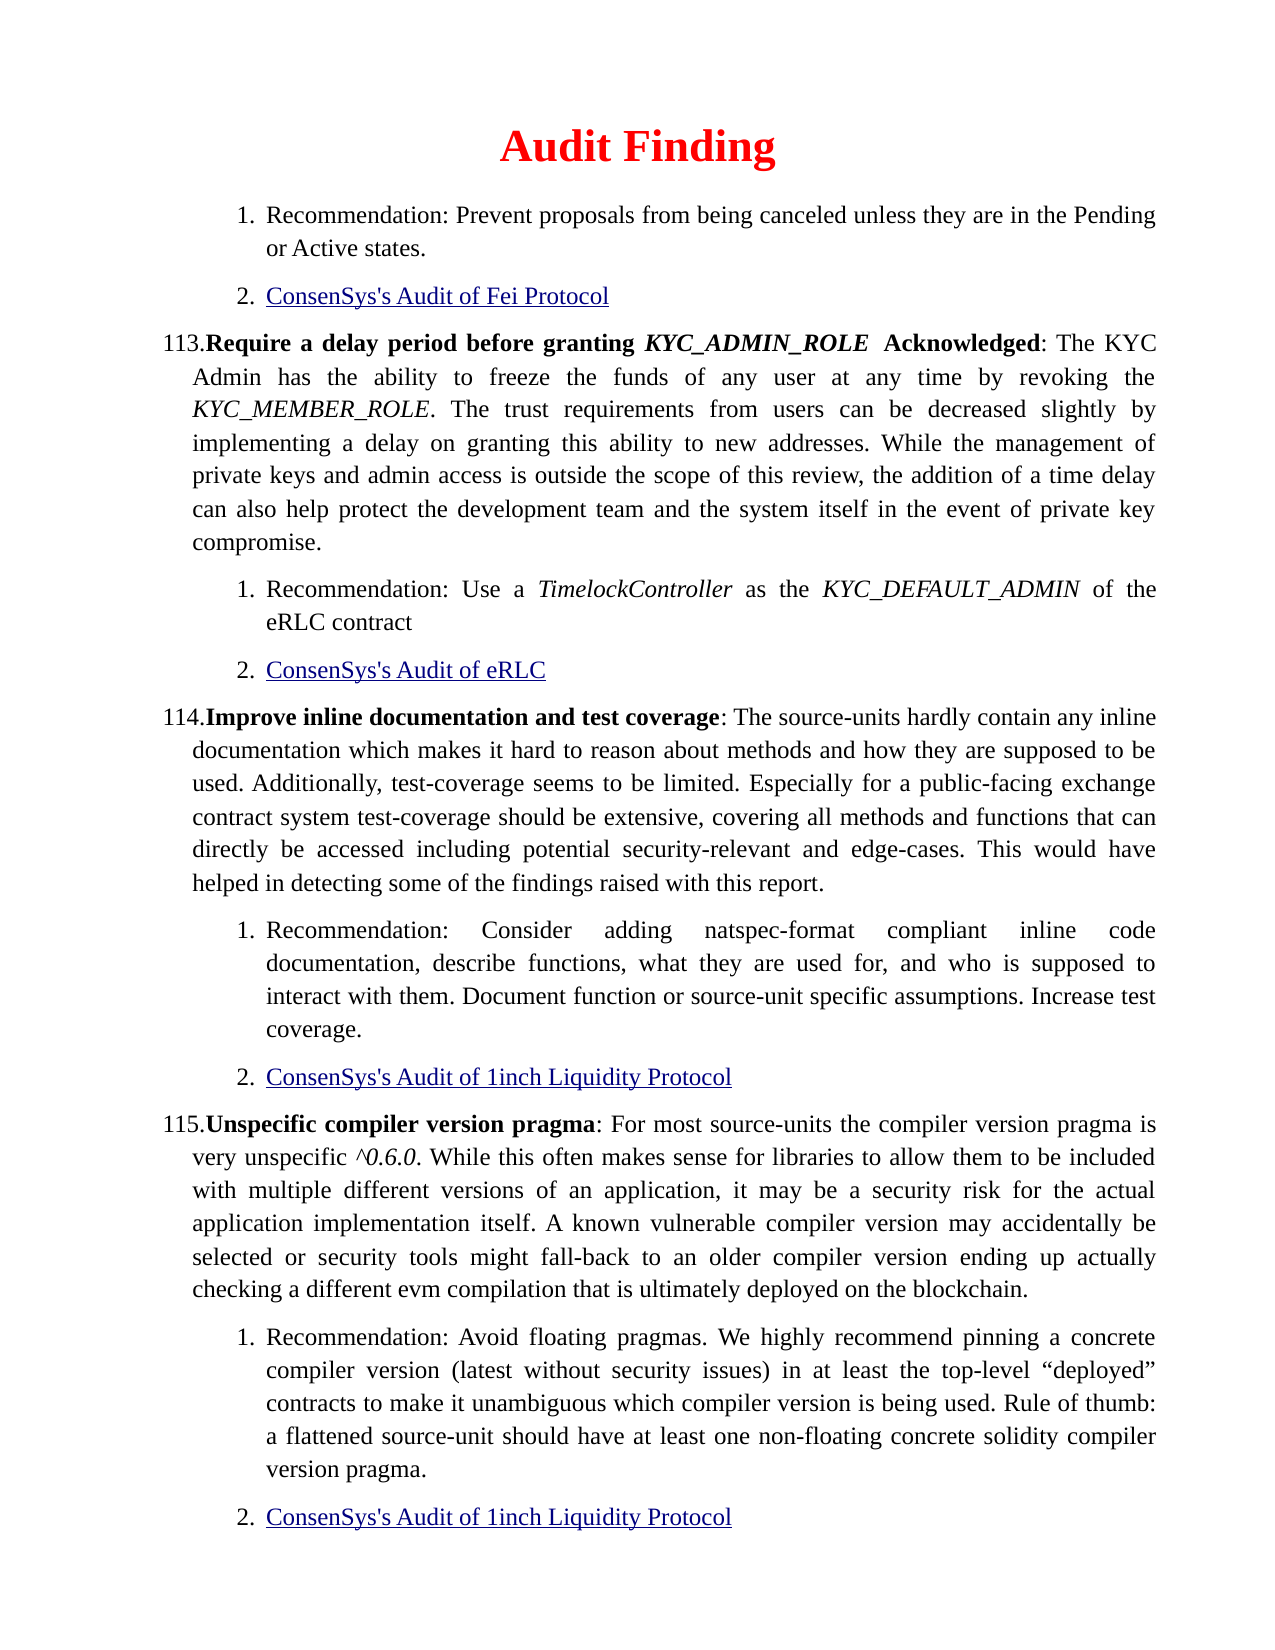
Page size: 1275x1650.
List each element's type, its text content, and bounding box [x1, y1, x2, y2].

list Improve inline documentation and test coverage: The source-units hardly contain any inline documentation which makes it hard to reason about methods and how they are supposed to be used. Additionally, test-coverage seems to be limited. Especially for a public-facing exchange contract system test-coverage should be extensive, covering all methods and functions that can directly be accessed including potential security-relevant and edge-cases. This would have helped in detecting some of the findings raised with this report. [162, 702, 1157, 896]
list Unspecific compiler version pragma: For most source-units the compiler version pragma is very unspecific ^0.6.0. While this often makes sense for libraries to allow them to be included with multiple different versions of an application, it may be a security risk for the actual application implementation itself. A known vulnerable compiler version may accidentally be selected or security tools might fall-back to an older compiler version ending up actually checking a different evm compilation that is ultimately deployed on the blockchain. [162, 1109, 1157, 1303]
list ConsenSys's Audit of eRLC [236, 655, 1157, 684]
list Recommendation: Avoid floating pragmas. We highly recommend pinning a concrete compiler version (latest without security issues) in at least the top-level “deployed” contracts to make it unambiguous which compiler version is being used. Rule of thumb: a flattened source-unit should have at least one non-floating concrete solidity compiler version pragma. [236, 1322, 1157, 1483]
list Recommendation: Use a TimelockController as the KYC_DEFAULT_ADMIN of the eRLC contract [236, 574, 1157, 636]
list Recommendation: Prevent proposals from being canceled unless they are in the Pending or Active states. [236, 200, 1157, 262]
list ConsenSys's Audit of 1inch Liquidity Protocol [236, 1502, 1157, 1531]
list ConsenSys's Audit of Fei Protocol [236, 281, 1157, 310]
list Require a delay period before granting KYC_ADMIN_ROLE Acknowledged: The KYC Admin has the ability to freeze the funds of any user at any time by revoking the KYC_MEMBER_ROLE. The trust requirements from users can be decreased slightly by implementing a delay on granting this ability to new addresses. While the management of private keys and admin access is outside the scope of this review, the addition of a time delay can also help protect the development team and the system itself in the event of private key compromise. [162, 328, 1157, 555]
list ConsenSys's Audit of 1inch Liquidity Protocol [236, 1062, 1157, 1091]
list Recommendation: Consider adding natspec-format compliant inline code documentation, describe functions, what they are used for, and who is supposed to interact with them. Document function or source-unit specific assumptions. Increase test coverage. [236, 915, 1157, 1043]
